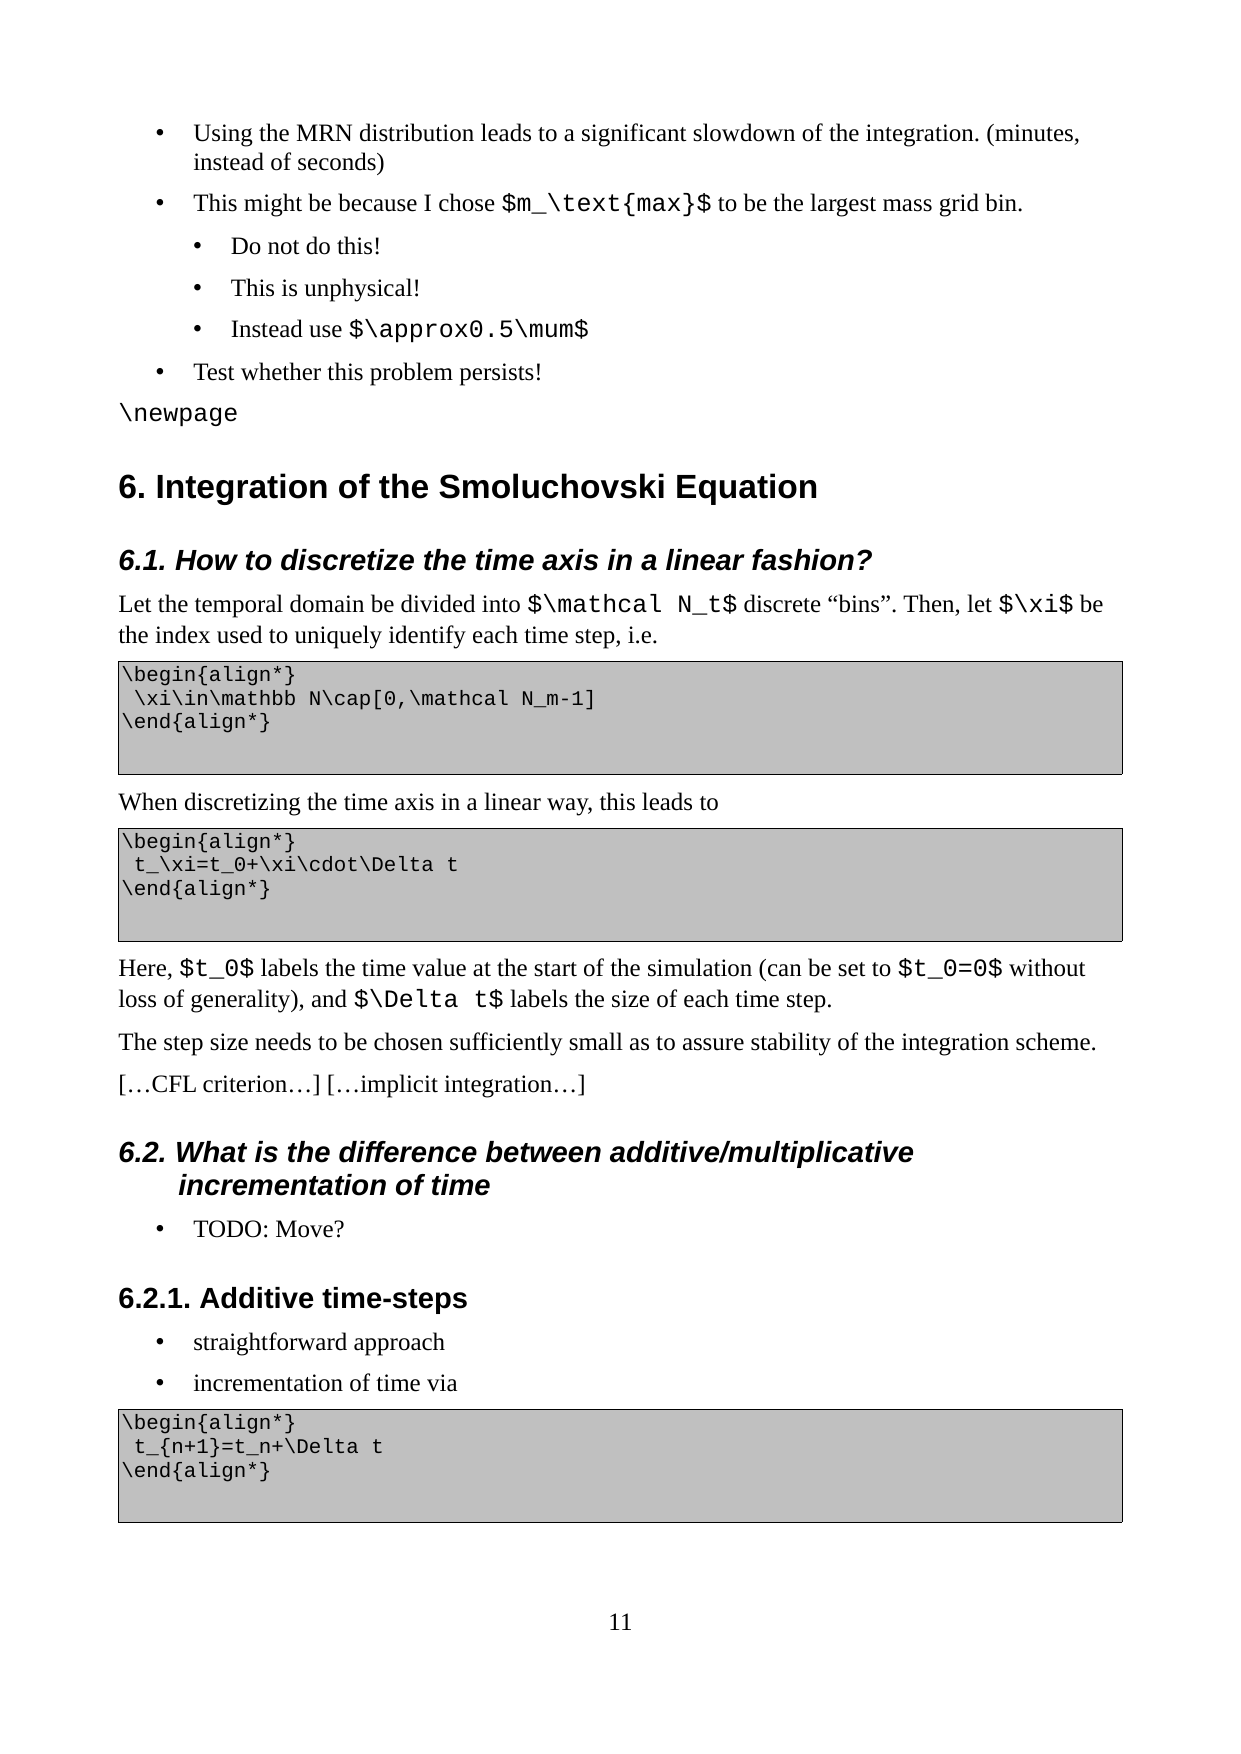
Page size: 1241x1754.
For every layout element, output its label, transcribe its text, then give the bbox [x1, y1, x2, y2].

list This might be because I chose $m_\text{max}$ to be the largest mass grid bin. [156, 188, 1122, 219]
list Test whether this problem persists! [156, 357, 1122, 386]
text The step size needs to be chosen sufficiently small as to assure stability of the integration scheme. [118, 1027, 1122, 1056]
text \newpage [118, 398, 1122, 429]
list Do not do this! [193, 231, 1122, 260]
text t_\xi=t_0+\xi\cdot\Delta t [119, 851, 1122, 875]
text […CFL criterion…] […implicit integration…] [118, 1069, 1122, 1097]
text \xi\in\mathbb N\cap[0,\mathcal N_m-1] [119, 685, 1122, 708]
list Instead use $\approx0.5\mum$ [193, 314, 1122, 345]
list straightforward approach [156, 1327, 1122, 1356]
text Here, $t_0$ labels the time value at the start of the simulation (can be set to $t_0=0$ without loss of generality), and $\Delta t$ labels the size of each time step. [118, 953, 1122, 1015]
text \begin{align*} [119, 662, 1122, 685]
list TODO: Move? [156, 1214, 1122, 1243]
text \end{align*} [119, 875, 1122, 902]
list Using the MRN distribution leads to a significant slowdown of the integration. (minutes, instead of seconds) [156, 118, 1122, 176]
text Let the temporal domain be divided into $\mathcal N_t$ discrete “bins”. Then, let $\xi$ be the index used to uniquely identify each time step, i.e. [118, 589, 1122, 649]
text \end{align*} [119, 708, 1122, 735]
subtitle How to discretize the time axis in a linear fashion? [118, 543, 1122, 577]
text t_{n+1}=t_n+\Delta t [119, 1433, 1122, 1457]
subtitle Additive time-steps [118, 1281, 1122, 1314]
subtitle Integration of the Smoluchovski Equation [118, 467, 1122, 506]
text \end{align*} [119, 1457, 1122, 1483]
text \begin{align*} [119, 1410, 1122, 1433]
list This is unphysical! [193, 273, 1122, 301]
subtitle What is the difference between additive/multiplicative incrementation of time [118, 1135, 1122, 1202]
text When discretizing the time axis in a linear way, this leads to [118, 787, 1122, 815]
text \begin{align*} [119, 829, 1122, 851]
list incrementation of time via [156, 1368, 1122, 1397]
